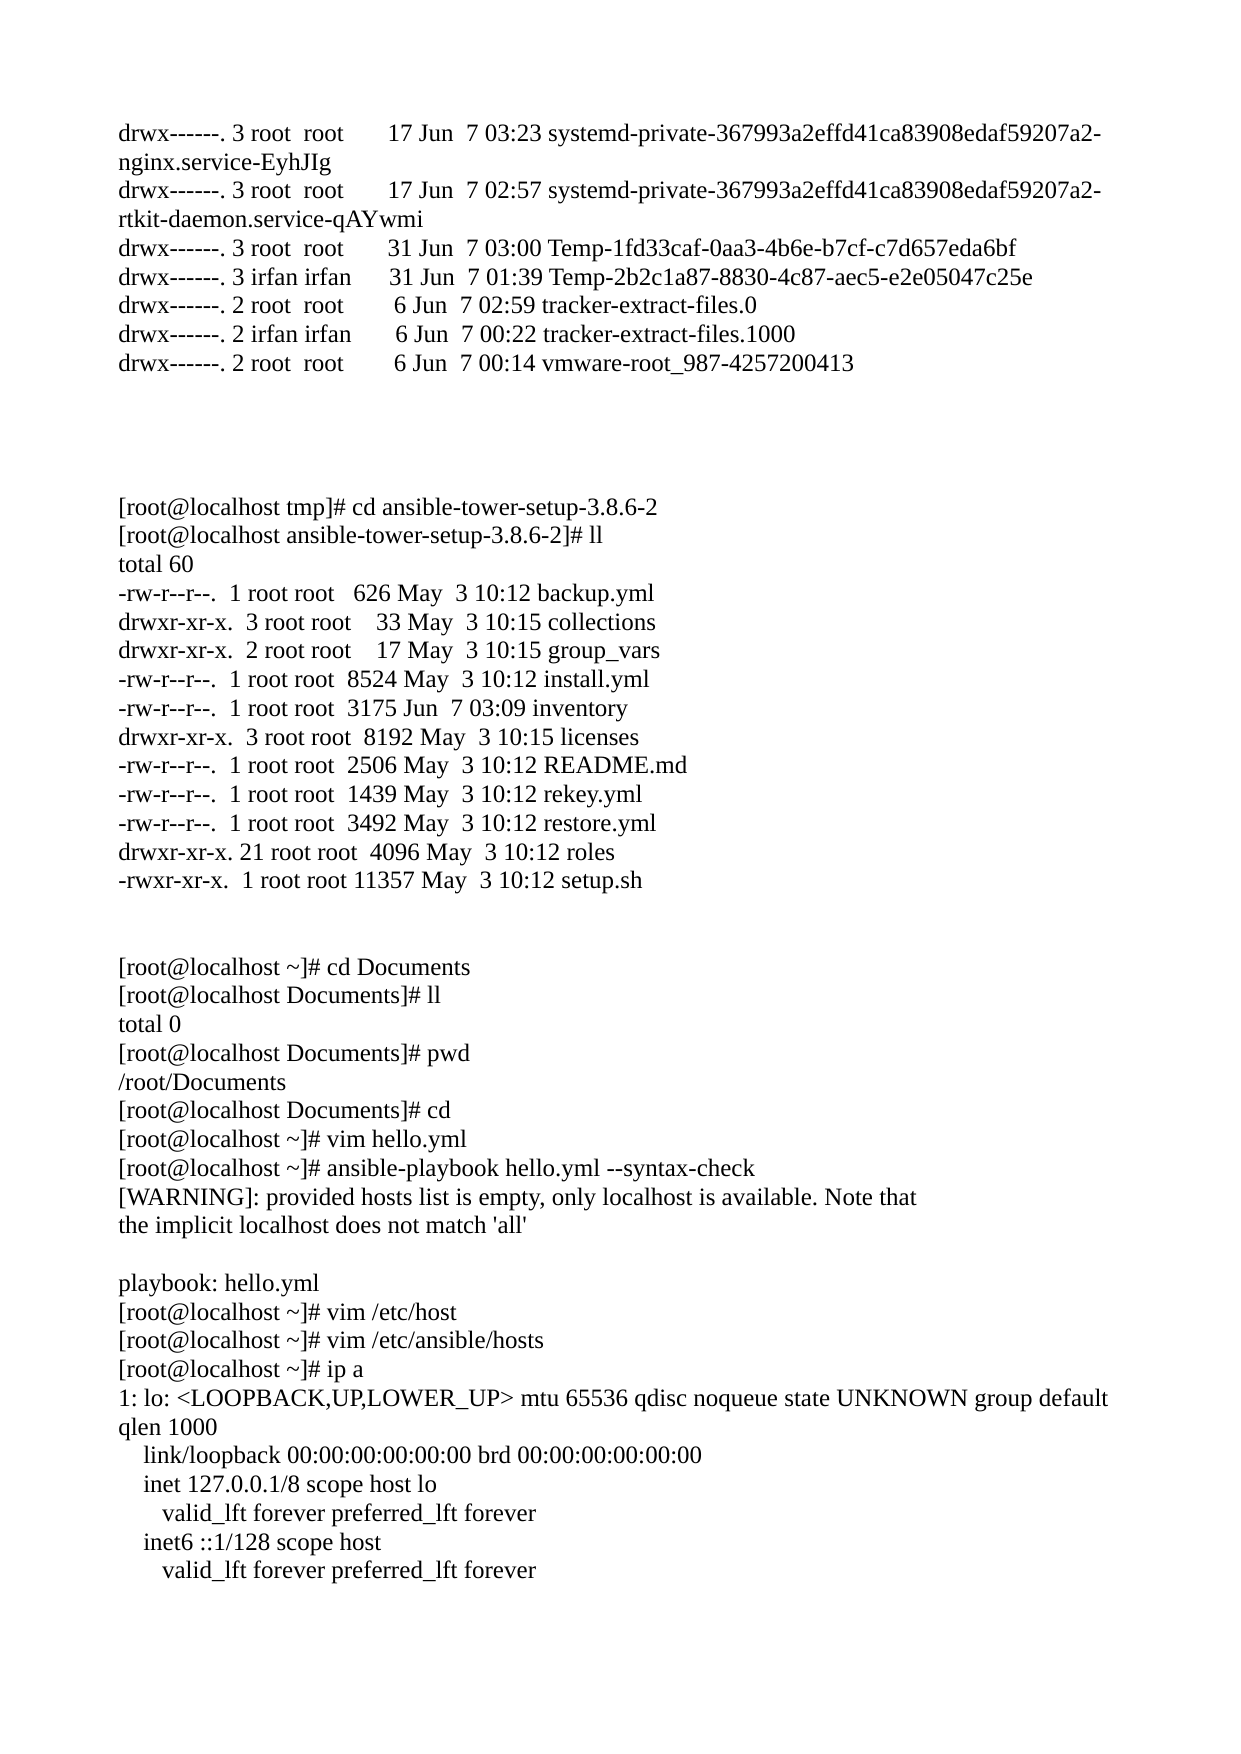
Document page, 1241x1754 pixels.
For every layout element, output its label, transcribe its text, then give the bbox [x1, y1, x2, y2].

text inet 127.0.0.1/8 scope host lo [118, 1469, 1122, 1498]
text -rwxr-xr-x. 1 root root 11357 May 3 10:12 setup.sh [118, 866, 1122, 894]
text [root@localhost ~]# ansible-playbook hello.yml --syntax-check [118, 1153, 1122, 1182]
text total 0 [118, 1009, 1122, 1038]
text drwx------. 3 root root 17 Jun 7 02:57 systemd-private-367993a2effd41ca83908edaf59207a2-rtkit-daemon.service-qAYwmi [118, 176, 1122, 233]
text /root/Documents [118, 1067, 1122, 1096]
text [root@localhost Documents]# pwd [118, 1038, 1122, 1067]
text [root@localhost Documents]# cd [118, 1096, 1122, 1124]
text [root@localhost ~]# vim /etc/ansible/hosts [118, 1326, 1122, 1354]
text [root@localhost ~]# ip a [118, 1354, 1122, 1383]
text total 60 [118, 549, 1122, 578]
text [root@localhost ~]# vim /etc/host [118, 1297, 1122, 1326]
text -rw-r--r--. 1 root root 2506 May 3 10:12 README.md [118, 751, 1122, 779]
text -rw-r--r--. 1 root root 3492 May 3 10:12 restore.yml [118, 808, 1122, 837]
text drwx------. 3 irfan irfan 31 Jun 7 01:39 Temp-2b2c1a87-8830-4c87-aec5-e2e05047c25e [118, 262, 1122, 291]
text valid_lft forever preferred_lft forever [118, 1556, 1122, 1584]
text -rw-r--r--. 1 root root 1439 May 3 10:12 rekey.yml [118, 779, 1122, 808]
text [root@localhost ~]# cd Documents [118, 952, 1122, 981]
text [root@localhost ansible-tower-setup-3.8.6-2]# ll [118, 521, 1122, 549]
text drwx------. 3 root root 31 Jun 7 03:00 Temp-1fd33caf-0aa3-4b6e-b7cf-c7d657eda6bf [118, 233, 1122, 262]
text -rw-r--r--. 1 root root 8524 May 3 10:12 install.yml [118, 664, 1122, 693]
text drwxr-xr-x. 21 root root 4096 May 3 10:12 roles [118, 837, 1122, 866]
text [root@localhost tmp]# cd ansible-tower-setup-3.8.6-2 [118, 492, 1122, 521]
text 1: lo: <LOOPBACK,UP,LOWER_UP> mtu 65536 qdisc noqueue state UNKNOWN group default qlen 1000 [118, 1383, 1122, 1441]
text drwxr-xr-x. 3 root root 8192 May 3 10:15 licenses [118, 722, 1122, 751]
text link/loopback 00:00:00:00:00:00 brd 00:00:00:00:00:00 [118, 1441, 1122, 1469]
text drwx------. 2 root root 6 Jun 7 02:59 tracker-extract-files.0 [118, 291, 1122, 319]
text the implicit localhost does not match 'all' [118, 1211, 1122, 1239]
text [WARNING]: provided hosts list is empty, only localhost is available. Note that [118, 1182, 1122, 1211]
text drwx------. 2 irfan irfan 6 Jun 7 00:22 tracker-extract-files.1000 [118, 319, 1122, 348]
text playbook: hello.yml [118, 1268, 1122, 1297]
text drwxr-xr-x. 2 root root 17 May 3 10:15 group_vars [118, 636, 1122, 664]
text [root@localhost ~]# vim hello.yml [118, 1124, 1122, 1153]
text -rw-r--r--. 1 root root 3175 Jun 7 03:09 inventory [118, 693, 1122, 722]
text drwx------. 3 root root 17 Jun 7 03:23 systemd-private-367993a2effd41ca83908edaf59207a2-nginx.service-EyhJIg [118, 118, 1122, 176]
text [root@localhost Documents]# ll [118, 981, 1122, 1009]
text drwx------. 2 root root 6 Jun 7 00:14 vmware-root_987-4257200413 [118, 348, 1122, 377]
text valid_lft forever preferred_lft forever [118, 1498, 1122, 1527]
text inet6 ::1/128 scope host [118, 1527, 1122, 1556]
text -rw-r--r--. 1 root root 626 May 3 10:12 backup.yml [118, 578, 1122, 607]
text drwxr-xr-x. 3 root root 33 May 3 10:15 collections [118, 607, 1122, 636]
